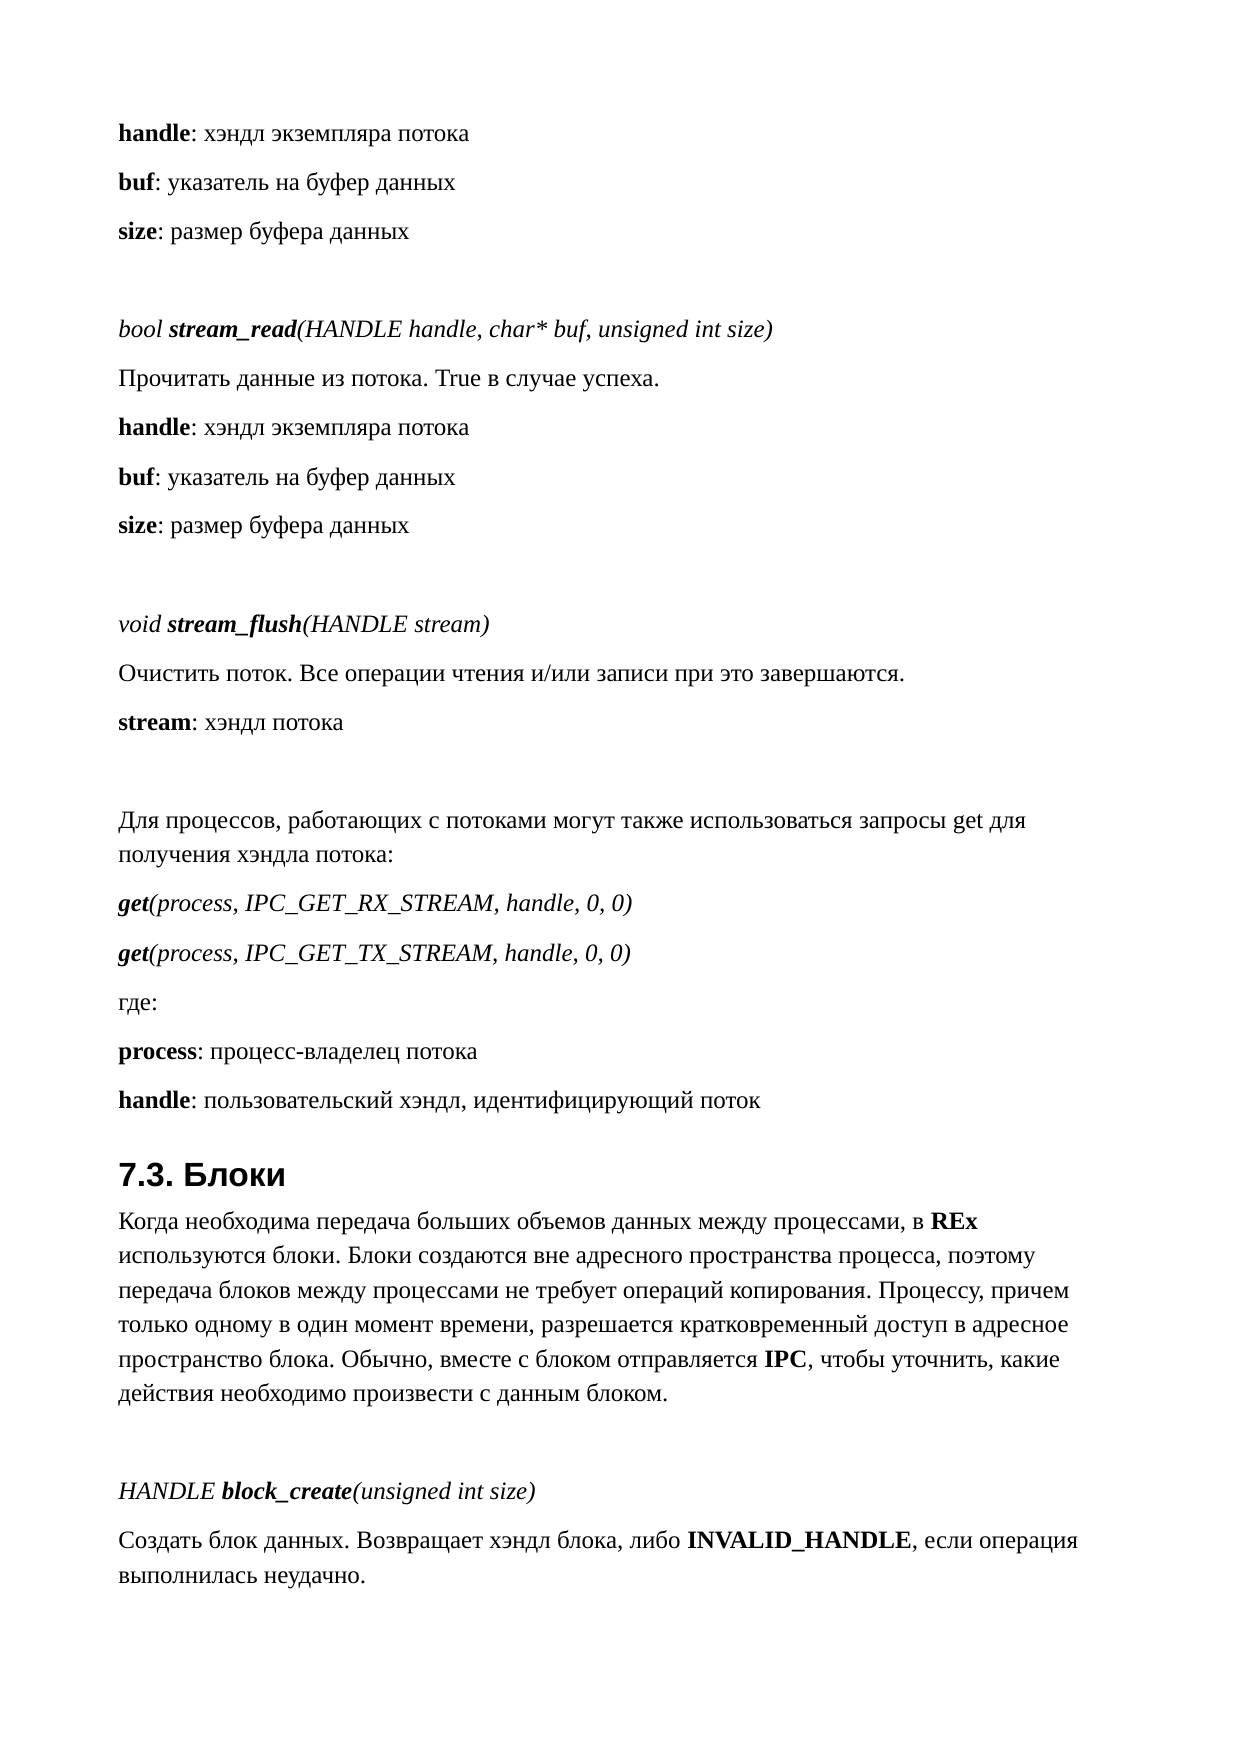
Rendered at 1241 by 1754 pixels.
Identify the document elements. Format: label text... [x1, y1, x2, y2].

text buf: указатель на буфер данных [118, 462, 1122, 490]
text handle: хэндл экземпляра потока [118, 118, 1122, 147]
subtitle 7.3. Блоки [118, 1155, 1122, 1193]
text где: [118, 987, 1122, 1015]
text Для процессов, работающих с потоками могут также использоваться запросы get для получения хэндла потока: [118, 805, 1122, 868]
text size: размер буфера данных [118, 216, 1122, 245]
text void stream_flush(HANDLE stream) [118, 609, 1122, 637]
text handle: хэндл экземпляра потока [118, 412, 1122, 441]
text bool stream_read(HANDLE handle, char* buf, unsigned int size) [118, 314, 1122, 343]
text Когда необходима передача больших объемов данных между процессами, в REx используются блоки. Блоки создаются вне адресного пространства процесса, поэтому передача блоков между процессами не требует операций копирования. Процессу, причем только одному в один момент времени, разрешается кратковременный доступ в адресное пространство блока. Обычно, вместе с блоком отправляется IPC, чтобы уточнить, какие действия необходимо произвести с данным блоком. [118, 1206, 1122, 1407]
text get(process, IPC_GET_RX_STREAM, handle, 0, 0) [118, 888, 1122, 917]
text Прочитать данные из потока. True в случае успеха. [118, 363, 1122, 392]
text size: размер буфера данных [118, 511, 1122, 539]
text process: процесс-владелец потока [118, 1036, 1122, 1064]
text HANDLE block_create(unsigned int size) [118, 1476, 1122, 1505]
text stream: хэндл потока [118, 707, 1122, 736]
text handle: пользовательский хэндл, идентифицирующий поток [118, 1085, 1122, 1113]
text Очистить поток. Все операции чтения и/или записи при это завершаются. [118, 658, 1122, 687]
text buf: указатель на буфер данных [118, 167, 1122, 196]
text get(process, IPC_GET_TX_STREAM, handle, 0, 0) [118, 938, 1122, 966]
text Создать блок данных. Возвращает хэндл блока, либо INVALID_HANDLE, если операция выполнилась неудачно. [118, 1525, 1122, 1589]
